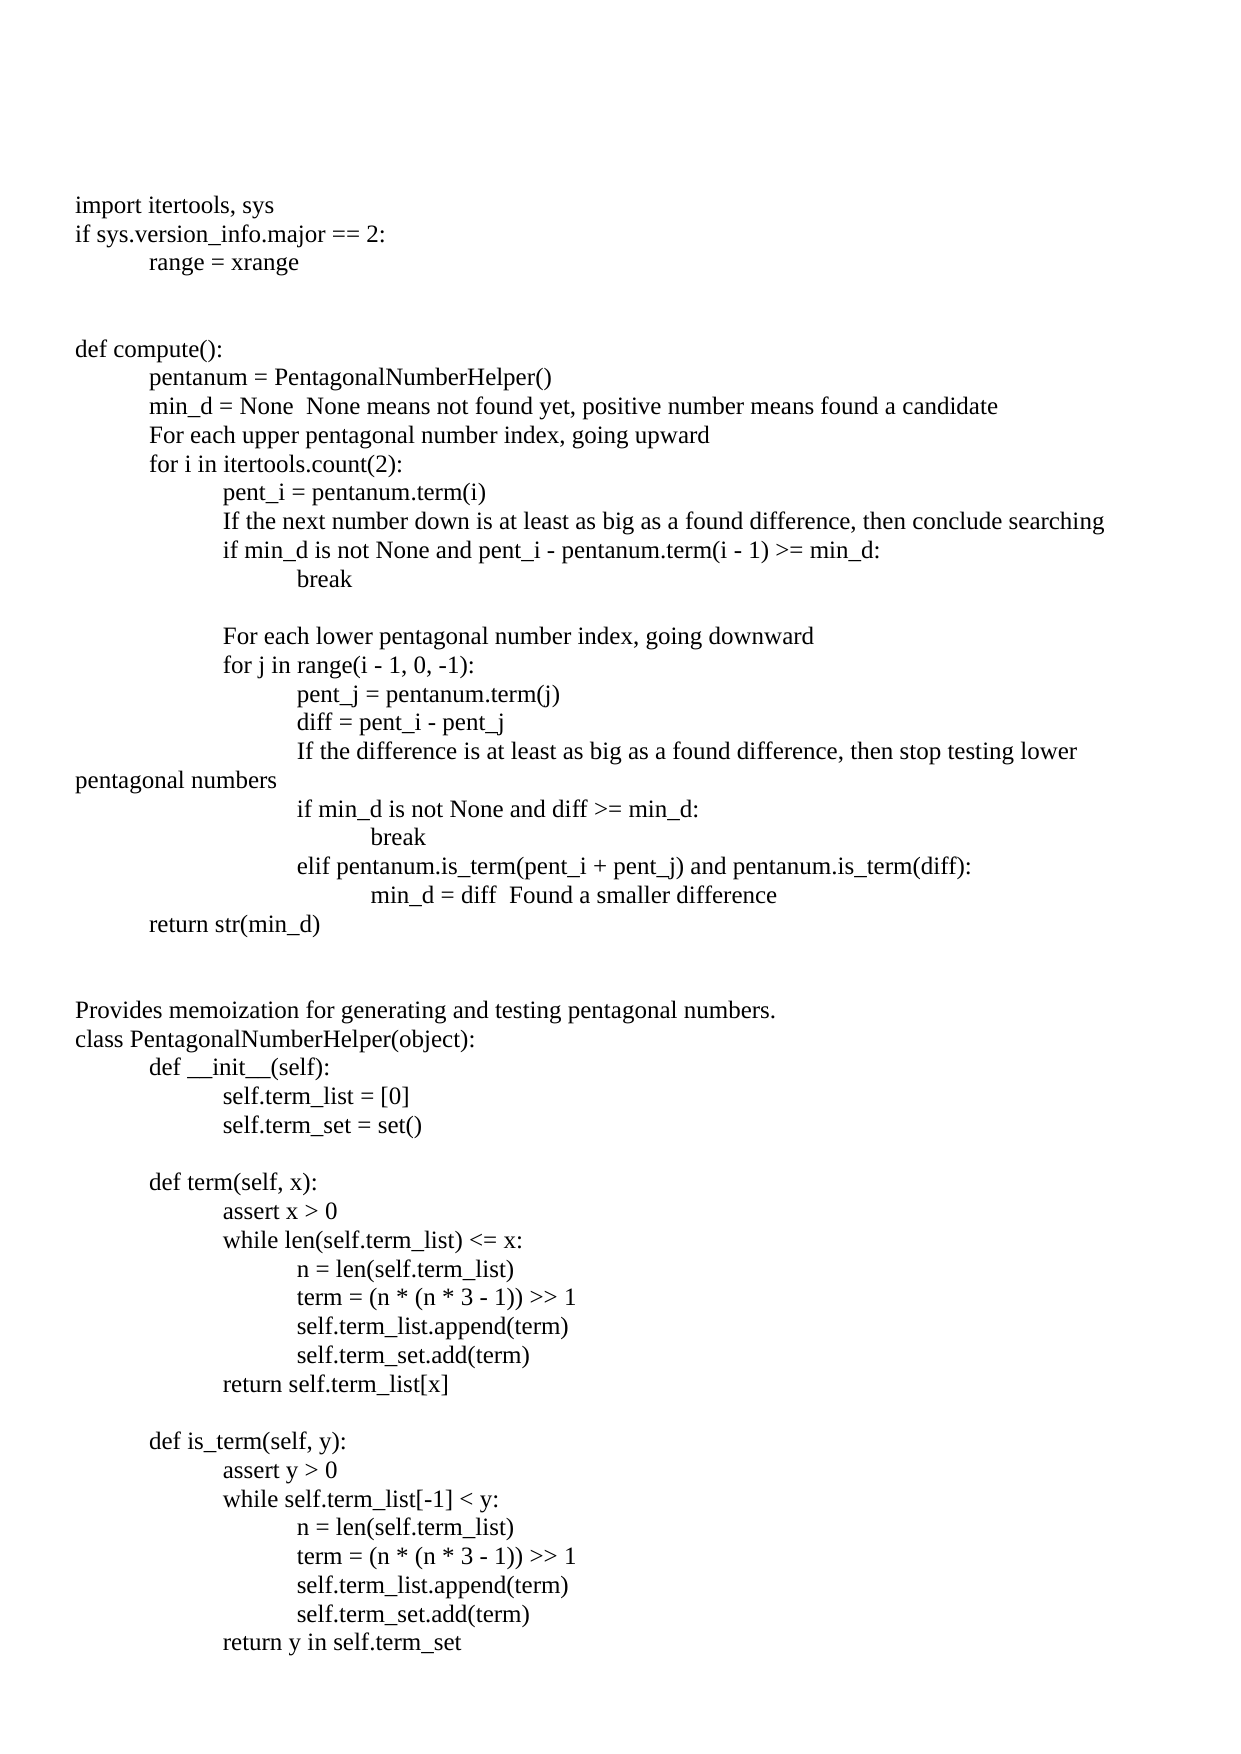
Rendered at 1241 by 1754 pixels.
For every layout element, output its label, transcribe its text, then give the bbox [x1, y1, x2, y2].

text For each lower pentagonal number index, going downward [75, 621, 1165, 650]
text If the difference is at least as big as a found difference, then stop testing lower pentagonal numbers [75, 736, 1165, 794]
text self.term_list.append(term) [75, 1311, 1165, 1340]
text pentanum = PentagonalNumberHelper() [75, 362, 1165, 391]
text pent_i = pentanum.term(i) [75, 477, 1165, 506]
text def compute(): [75, 334, 1165, 362]
text if sys.version_info.major == 2: [75, 219, 1165, 247]
text For each upper pentagonal number index, going upward [75, 420, 1165, 449]
text pent_j = pentanum.term(j) [75, 679, 1165, 707]
text If the next number down is at least as big as a found difference, then conclude searching [75, 506, 1165, 535]
text return str(min_d) [75, 909, 1165, 937]
text for i in itertools.count(2): [75, 449, 1165, 477]
text def term(self, x): [75, 1167, 1165, 1196]
text self.term_set.add(term) [75, 1599, 1165, 1627]
text break [75, 822, 1165, 851]
text def is_term(self, y): [75, 1426, 1165, 1455]
text while self.term_list[-1] < y: [75, 1484, 1165, 1512]
text if min_d is not None and diff >= min_d: [75, 794, 1165, 822]
text elif pentanum.is_term(pent_i + pent_j) and pentanum.is_term(diff): [75, 851, 1165, 880]
text import itertools, sys [75, 190, 1165, 219]
text term = (n * (n * 3 - 1)) >> 1 [75, 1282, 1165, 1311]
text self.term_list.append(term) [75, 1570, 1165, 1599]
text n = len(self.term_list) [75, 1512, 1165, 1541]
text n = len(self.term_list) [75, 1254, 1165, 1282]
text assert x > 0 [75, 1196, 1165, 1225]
text self.term_set = set() [75, 1110, 1165, 1139]
text diff = pent_i - pent_j [75, 707, 1165, 736]
text assert y > 0 [75, 1455, 1165, 1484]
text term = (n * (n * 3 - 1)) >> 1 [75, 1541, 1165, 1570]
text for j in range(i - 1, 0, -1): [75, 650, 1165, 679]
text range = xrange [75, 247, 1165, 276]
text return y in self.term_set [75, 1627, 1165, 1656]
text while len(self.term_list) <= x: [75, 1225, 1165, 1254]
text return self.term_list[x] [75, 1369, 1165, 1397]
text break [75, 564, 1165, 592]
text self.term_list = [0] [75, 1081, 1165, 1110]
text def __init__(self): [75, 1052, 1165, 1081]
text class PentagonalNumberHelper(object): [75, 1024, 1165, 1052]
text min_d = diff Found a smaller difference [75, 880, 1165, 909]
text if min_d is not None and pent_i - pentanum.term(i - 1) >= min_d: [75, 535, 1165, 564]
text self.term_set.add(term) [75, 1340, 1165, 1369]
text min_d = None None means not found yet, positive number means found a candidate [75, 391, 1165, 420]
text Provides memoization for generating and testing pentagonal numbers. [75, 995, 1165, 1024]
